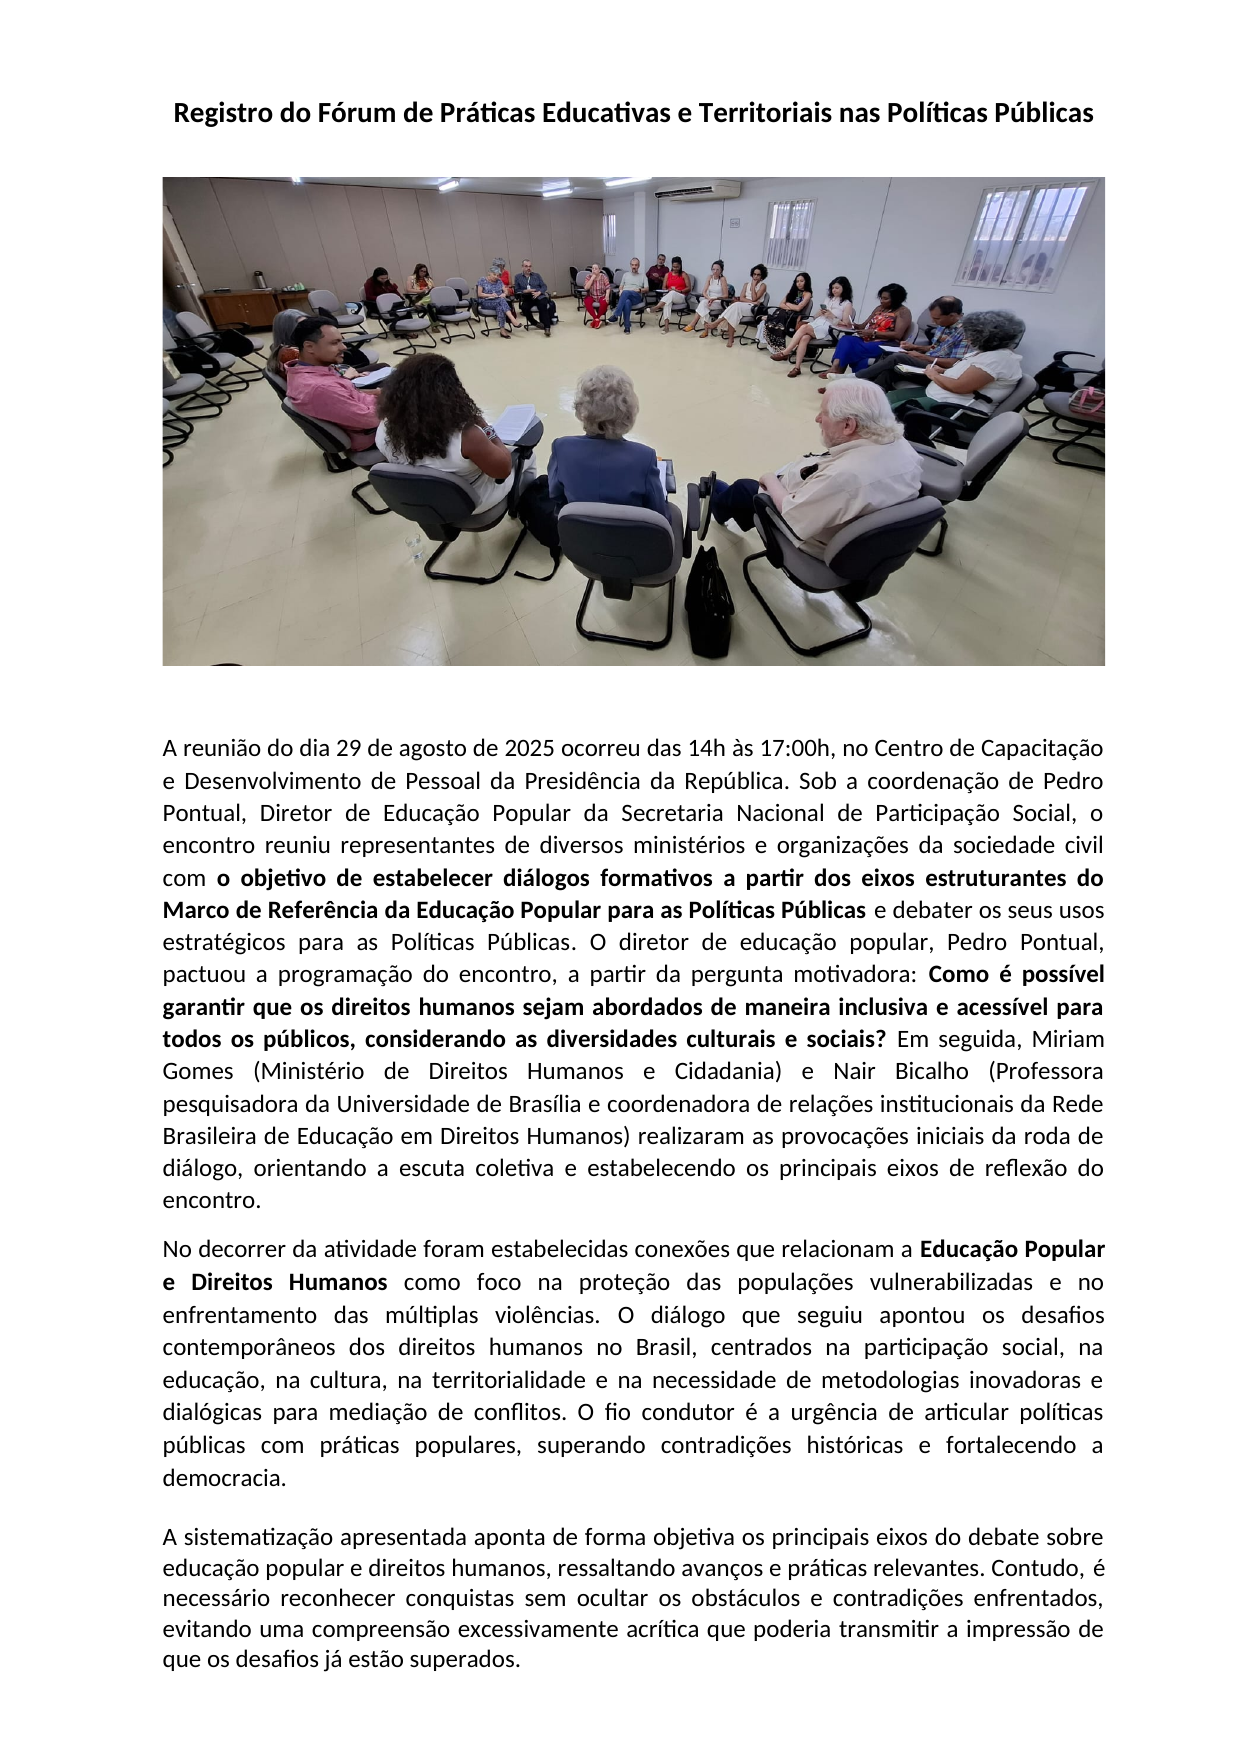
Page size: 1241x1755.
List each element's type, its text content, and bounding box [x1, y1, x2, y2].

text A sistematização apresentada aponta de forma objetiva os principais eixos do debate sobre educação popular e direitos humanos, ressaltando avanços e práticas relevantes. Contudo, é necessário reconhecer conquistas sem ocultar os obstáculos e contradições enfrentados, evitando uma compreensão excessivamente acrítica que poderia transmitir a impressão de que os desafios já estão superados. [162, 1521, 1105, 1674]
text A reunião do dia 29 de agosto de 2025 ocorreu das 14h às 17:00h, no Centro de Capacitação e Desenvolvimento de Pessoal da Presidência da República. Sob a coordenação de Pedro Pontual, Diretor de Educação Popular da Secretaria Nacional de Participação Social, o encontro reuniu representantes de diversos ministérios e organizações da sociedade civil com o objetivo de estabelecer diálogos formativos a partir dos eixos estruturantes do Marco de Referência da Educação Popular para as Políticas Públicas e debater os seus usos estratégicos para as Políticas Públicas. O diretor de educação popular, Pedro Pontual, pactuou a programação do encontro, a partir da pergunta motivadora: Como é possível garantir que os direitos humanos sejam abordados de maneira inclusiva e acessível para todos os públicos, considerando as diversidades culturais e sociais? Em seguida, Miriam Gomes (Ministério de Direitos Humanos e Cidadania) e Nair Bicalho (Professora pesquisadora da Universidade de Brasília e coordenadora de relações institucionais da Rede Brasileira de Educação em Direitos Humanos) realizaram as provocações iniciais da roda de diálogo, orientando a escuta coletiva e estabelecendo os principais eixos de reflexão do encontro. [162, 732, 1105, 1215]
text Registro do Fórum de Práticas Educativas e Territoriais nas Políticas Públicas [162, 94, 1105, 159]
text No decorrer da atividade foram estabelecidas conexões que relacionam a Educação Popular e Direitos Humanos como foco na proteção das populações vulnerabilizadas e no enfrentamento das múltiplas violências. O diálogo que seguiu apontou os desafios contemporâneos dos direitos humanos no Brasil, centrados na participação social, na educação, na cultura, na territorialidade e na necessidade de metodologias inovadoras e dialógicas para mediação de conflitos. O fio condutor é a urgência de articular políticas públicas com práticas populares, superando contradições históricas e fortalecendo a democracia. [162, 1233, 1105, 1492]
